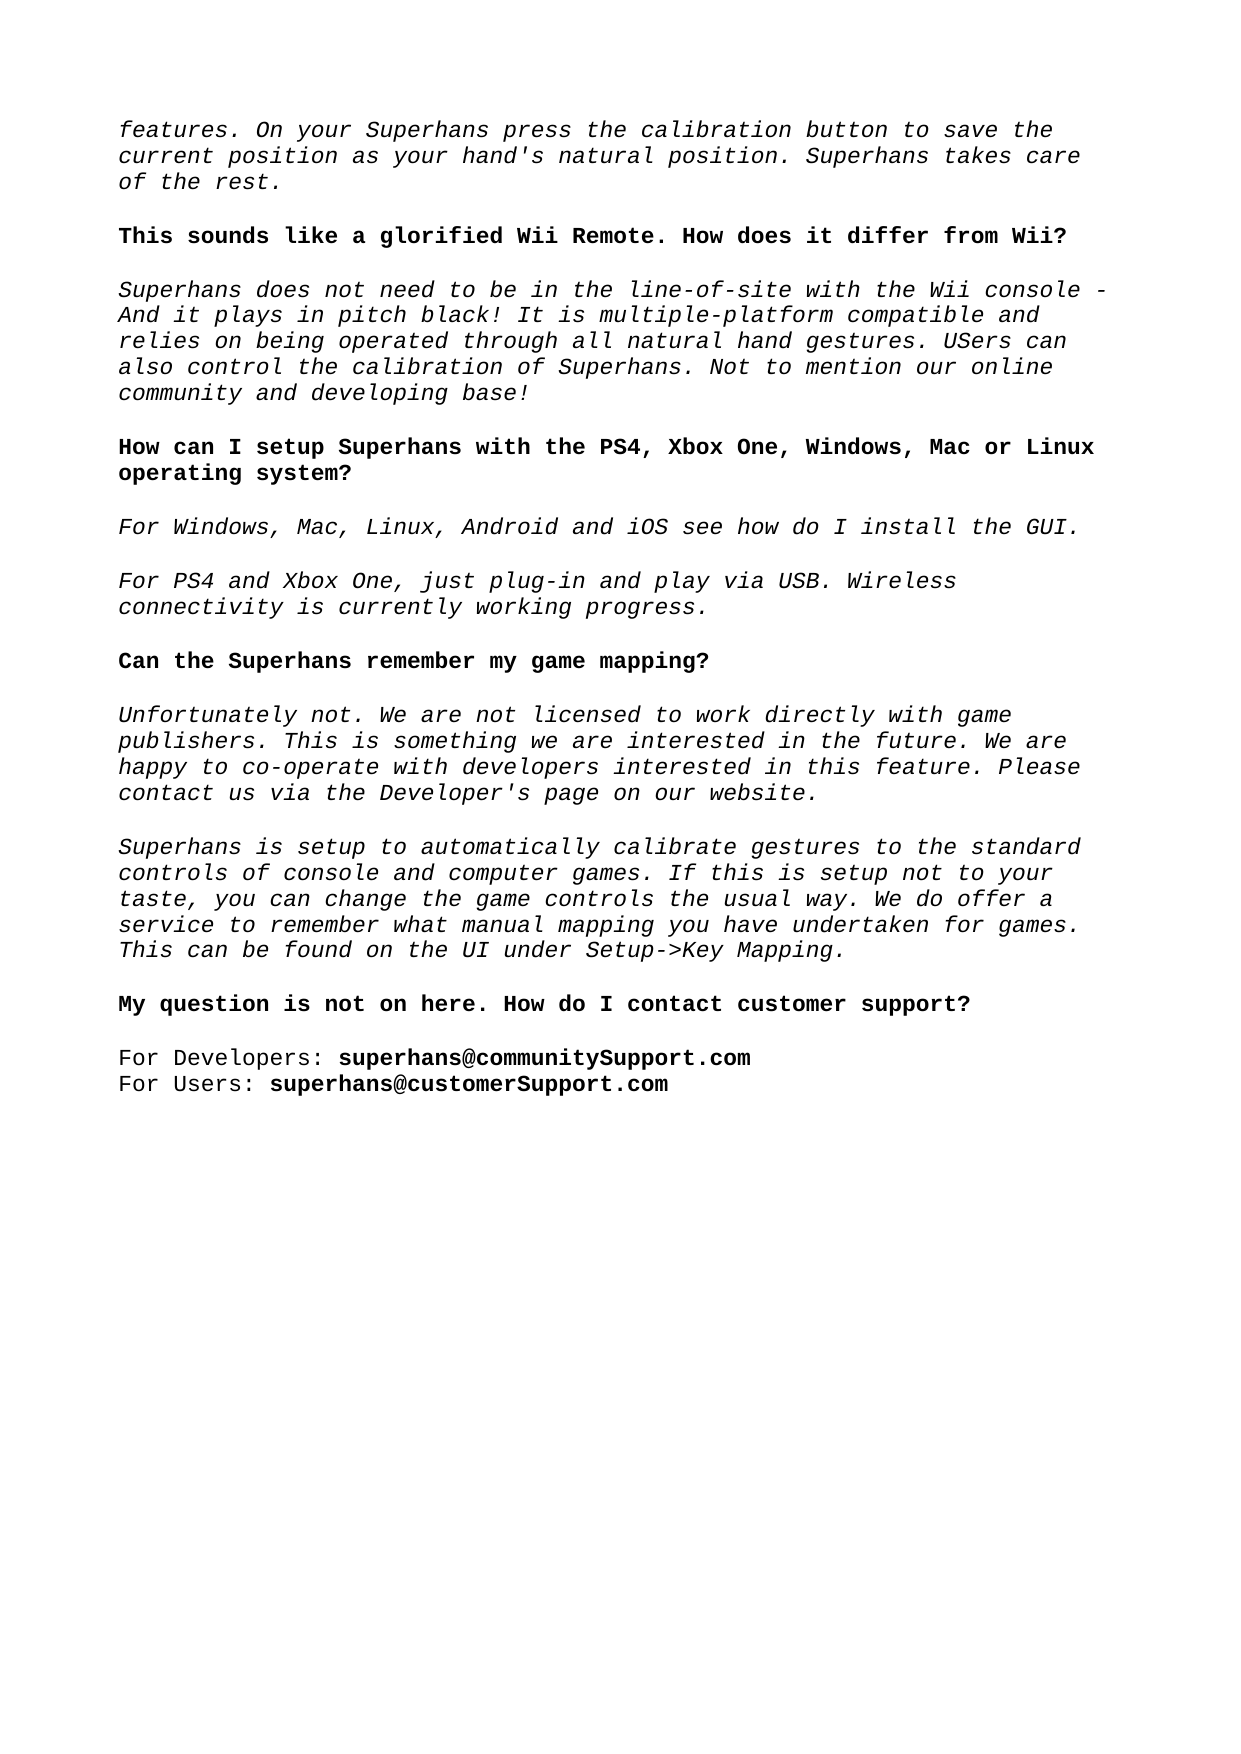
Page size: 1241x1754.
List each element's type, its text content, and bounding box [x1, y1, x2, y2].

text My question is not on here. How do I contact customer support? [118, 993, 1122, 1019]
text For Windows, Mac, Linux, Android and iOS see how do I install the GUI. [118, 516, 1122, 541]
text For Developers: superhans@communitySupport.com [118, 1047, 1122, 1073]
text Superhans does not need to be in the line-of-site with the Wii console - And it plays in pitch black! It is multiple-platform compatible and relies on being operated through all natural hand gestures. USers can also control the calibration of Superhans. Not to mention our online community and developing base! [118, 278, 1122, 408]
text This sounds like a glorified Wii Remote. How does it differ from Wii? [118, 224, 1122, 250]
text For PS4 and Xbox One, just plug-in and play via USB. Wireless connectivity is currently working progress. [118, 569, 1122, 621]
text For Users: superhans@customerSupport.com [118, 1073, 1122, 1099]
text Can the Superhans remember my game mapping? [118, 649, 1122, 675]
text How can I setup Superhans with the PS4, Xbox One, Windows, Mac or Linux operating system? [118, 436, 1122, 487]
text Unfortunately not. We are not licensed to work directly with game publishers. This is something we are interested in the future. We are happy to co-operate with developers interested in this feature. Please contact us via the Developer's page on our website. [118, 703, 1122, 807]
text features. On your Superhans press the calibration button to save the current position as your hand's natural position. Superhans takes care of the rest. [118, 118, 1122, 196]
text Superhans is setup to automatically calibrate gestures to the standard controls of console and computer games. If this is setup not to your taste, you can change the game controls the usual way. We do offer a service to remember what manual mapping you have undertaken for games. This can be found on the UI under Setup->Key Mapping. [118, 835, 1122, 965]
